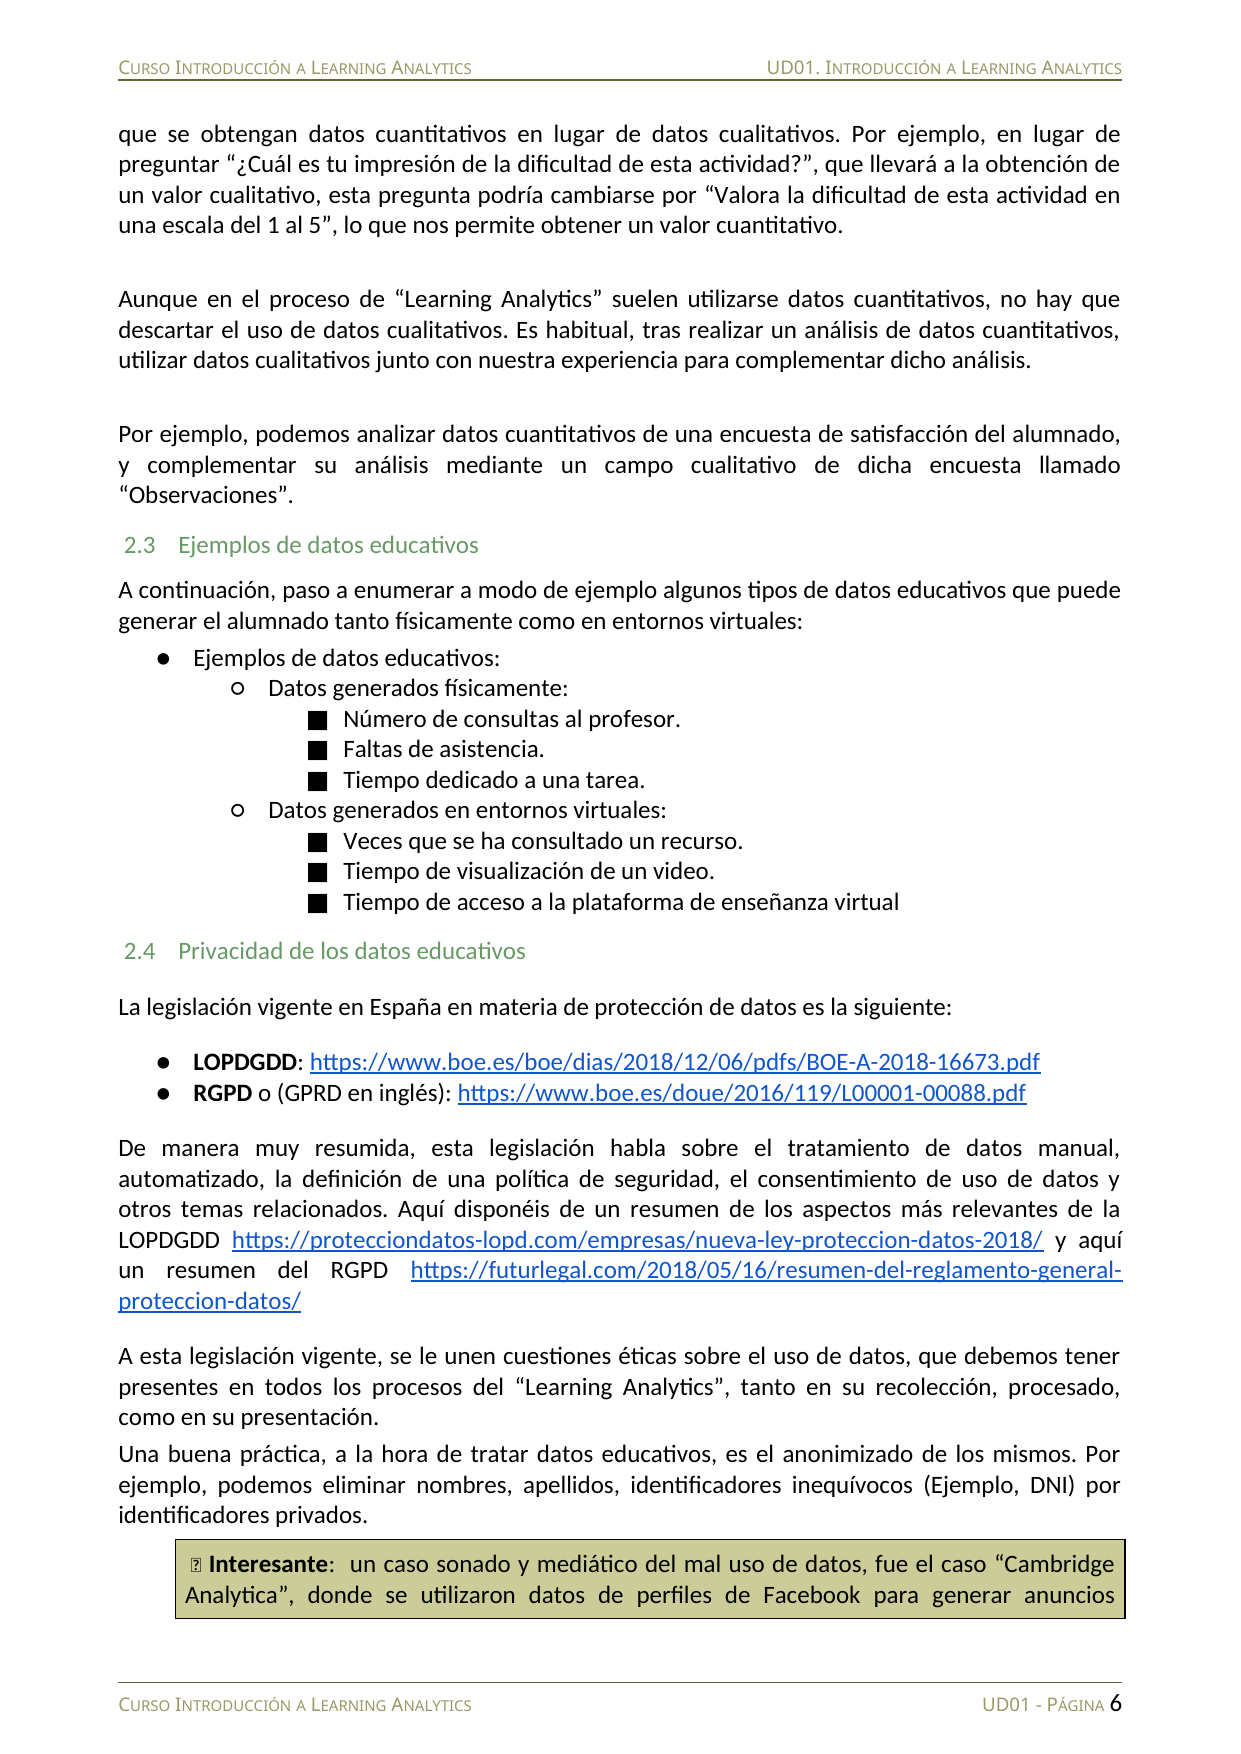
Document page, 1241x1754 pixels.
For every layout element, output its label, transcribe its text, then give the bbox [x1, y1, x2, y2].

text La legislación vigente en España en materia de protección de datos es la siguiente: [118, 991, 1122, 1021]
text A esta legislación vigente, se le unen cuestiones éticas sobre el uso de datos, que debemos tener presentes en todos los procesos del “Learning Analytics”, tanto en su recolección, procesado, como en su presentación. [118, 1341, 1122, 1432]
list LOPDGDD: https://www.boe.es/boe/dias/2018/12/06/pdfs/BOE-A-2018-16673.pdf [156, 1046, 1122, 1077]
text Por ejemplo, podemos analizar datos cuantitativos de una encuesta de satisfacción del alumnado, y complementar su análisis mediante un campo cualitativo de dicha encuesta llamado “Observaciones”. [118, 418, 1122, 510]
text Aunque en el proceso de “Learning Analytics” suelen utilizarse datos cuantitativos, no hay que descartar el uso de datos cualitativos. Es habitual, tras realizar un análisis de datos cuantitativos, utilizar datos cualitativos junto con nuestra experiencia para complementar dicho análisis. [118, 283, 1122, 375]
subtitle Ejemplos de datos educativos [118, 529, 1122, 559]
text A continuación, paso a enumerar a modo de ejemplo algunos tipos de datos educativos que puede generar el alumnado tanto físicamente como en entornos virtuales: [118, 574, 1122, 635]
text 💬 Interesante: un caso sonado y mediático del mal uso de datos, fue el caso “Cambridge Analytica”, donde se utilizaron datos de perfiles de Facebook para generar anuncios [176, 1540, 1124, 1618]
list Tiempo de visualización de un video. [306, 855, 1122, 886]
list Datos generados en entornos virtuales: [231, 794, 1122, 825]
list Faltas de asistencia. [306, 733, 1122, 764]
text De manera muy resumida, esta legislación habla sobre el tratamiento de datos manual, automatizado, la definición de una política de seguridad, el consentimiento de uso de datos y otros temas relacionados. Aquí disponéis de un resumen de los aspectos más relevantes de la LOPDGDD https://protecciondatos-lopd.com/empresas/nueva-ley-proteccion-datos-2018/ y aquí un resumen del RGPD https://futurlegal.com/2018/05/16/resumen-del-reglamento-general-proteccion-datos/ [118, 1132, 1122, 1316]
list Tiempo de acceso a la plataforma de enseñanza virtual [306, 886, 1122, 916]
subtitle Privacidad de los datos educativos [118, 935, 1122, 966]
list Número de consultas al profesor. [306, 703, 1122, 733]
list RGPD o (GPRD en inglés): https://www.boe.es/doue/2016/119/L00001-00088.pdf [156, 1077, 1122, 1107]
list Tiempo dedicado a una tarea. [306, 764, 1122, 794]
list Datos generados físicamente: [231, 672, 1122, 703]
text Una buena práctica, a la hora de tratar datos educativos, es el anonimizado de los mismos. Por ejemplo, podemos eliminar nombres, apellidos, identificadores inequívocos (Ejemplo, DNI) por identificadores privados. [118, 1438, 1122, 1530]
text que se obtengan datos cuantitativos en lugar de datos cualitativos. Por ejemplo, en lugar de preguntar “¿Cuál es tu impresión de la dificultad de esta actividad?”, que llevará a la obtención de un valor cualitativo, esta pregunta podría cambiarse por “Valora la dificultad de esta actividad en una escala del 1 al 5”, lo que nos permite obtener un valor cuantitativo. [118, 118, 1122, 240]
list Ejemplos de datos educativos: [156, 642, 1122, 672]
list Veces que se ha consultado un recurso. [306, 825, 1122, 855]
